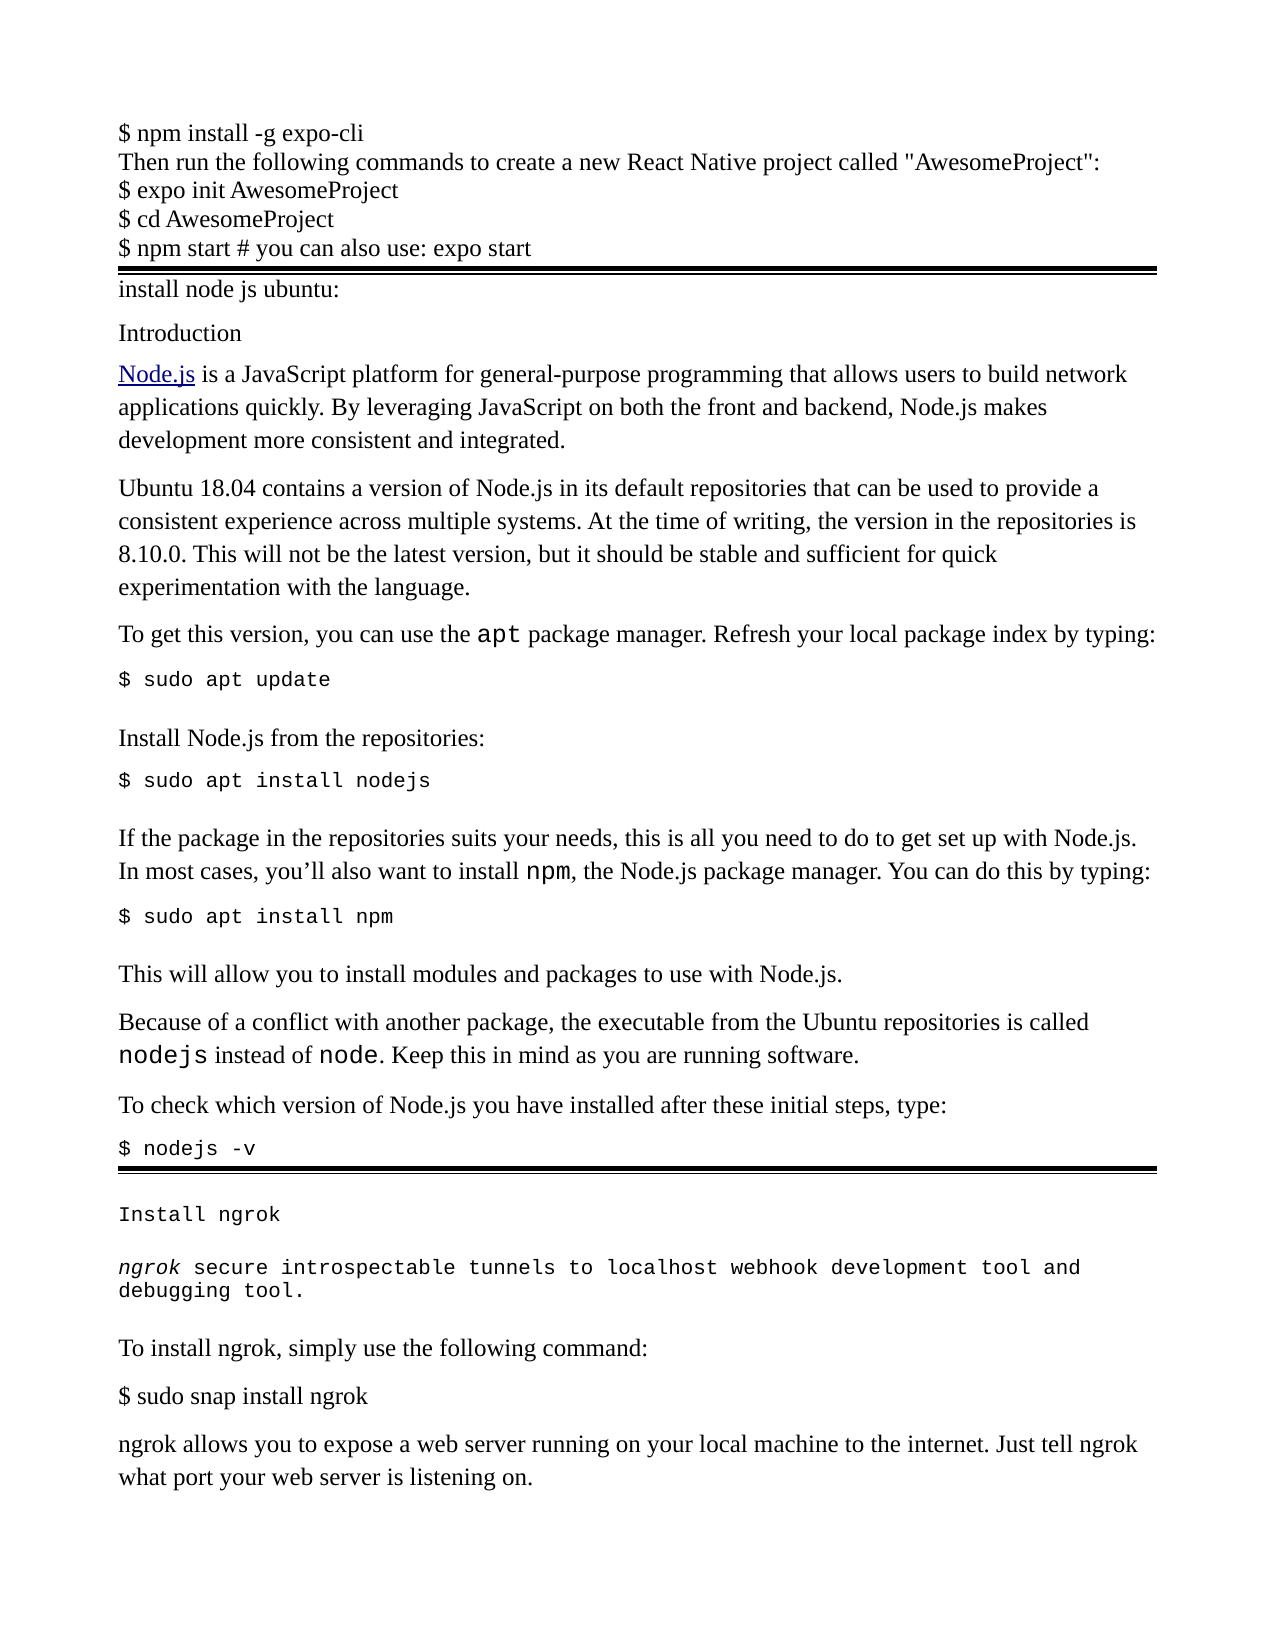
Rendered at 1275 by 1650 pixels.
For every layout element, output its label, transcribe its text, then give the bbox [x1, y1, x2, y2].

text $ npm start # you can also use: expo start [118, 233, 1157, 266]
text Install Node.js from the repositories: [118, 723, 1157, 751]
text $ nodejs -v [118, 1138, 1157, 1166]
subtitle Introduction [118, 318, 1157, 347]
text To check which version of Node.js you have installed after these initial steps, type: [118, 1090, 1157, 1119]
text To get this version, you can use the apt package manager. Refresh your local package index by typing: [118, 619, 1157, 650]
text $ sudo apt install nodejs [118, 770, 1157, 794]
text Ubuntu 18.04 contains a version of Node.js in its default repositories that can be used to provide a consistent experience across multiple systems. At the time of writing, the version in the repositories is 8.10.0. This will not be the latest version, but it should be stable and sufficient for quick experimentation with the language. [118, 473, 1157, 601]
text Install ngrok [118, 1203, 1157, 1227]
text $ sudo apt update [118, 669, 1157, 693]
text $ expo init AwesomeProject [118, 176, 1157, 204]
text $ cd AwesomeProject [118, 204, 1157, 233]
text install node js ubuntu: [118, 275, 1157, 303]
text ngrok allows you to expose a web server running on your local machine to the internet. Just tell ngrok what port your web server is listening on. [118, 1429, 1157, 1490]
text If the package in the repositories suits your needs, this is all you need to do to get set up with Node.js. In most cases, you’ll also want to install npm, the Node.js package manager. You can do this by typing: [118, 823, 1157, 887]
text $ sudo apt install npm [118, 906, 1157, 930]
text $ npm install -g expo-cli [118, 118, 1157, 147]
text To install ngrok, simply use the following command: [118, 1333, 1157, 1362]
text This will allow you to install modules and packages to use with Node.js. [118, 959, 1157, 988]
text Node.js is a JavaScript platform for general-purpose programming that allows users to build network applications quickly. By leveraging JavaScript on both the front and backend, Node.js makes development more consistent and integrated. [118, 359, 1157, 454]
text $ sudo snap install ngrok [118, 1381, 1157, 1410]
text Because of a conflict with another package, the executable from the Ubuntu repositories is called nodejs instead of node. Keep this in mind as you are running software. [118, 1007, 1157, 1071]
text ngrok secure introspectable tunnels to localhost webhook development tool and debugging tool. [118, 1257, 1157, 1304]
text Then run the following commands to create a new React Native project called "AwesomeProject": [118, 147, 1157, 176]
